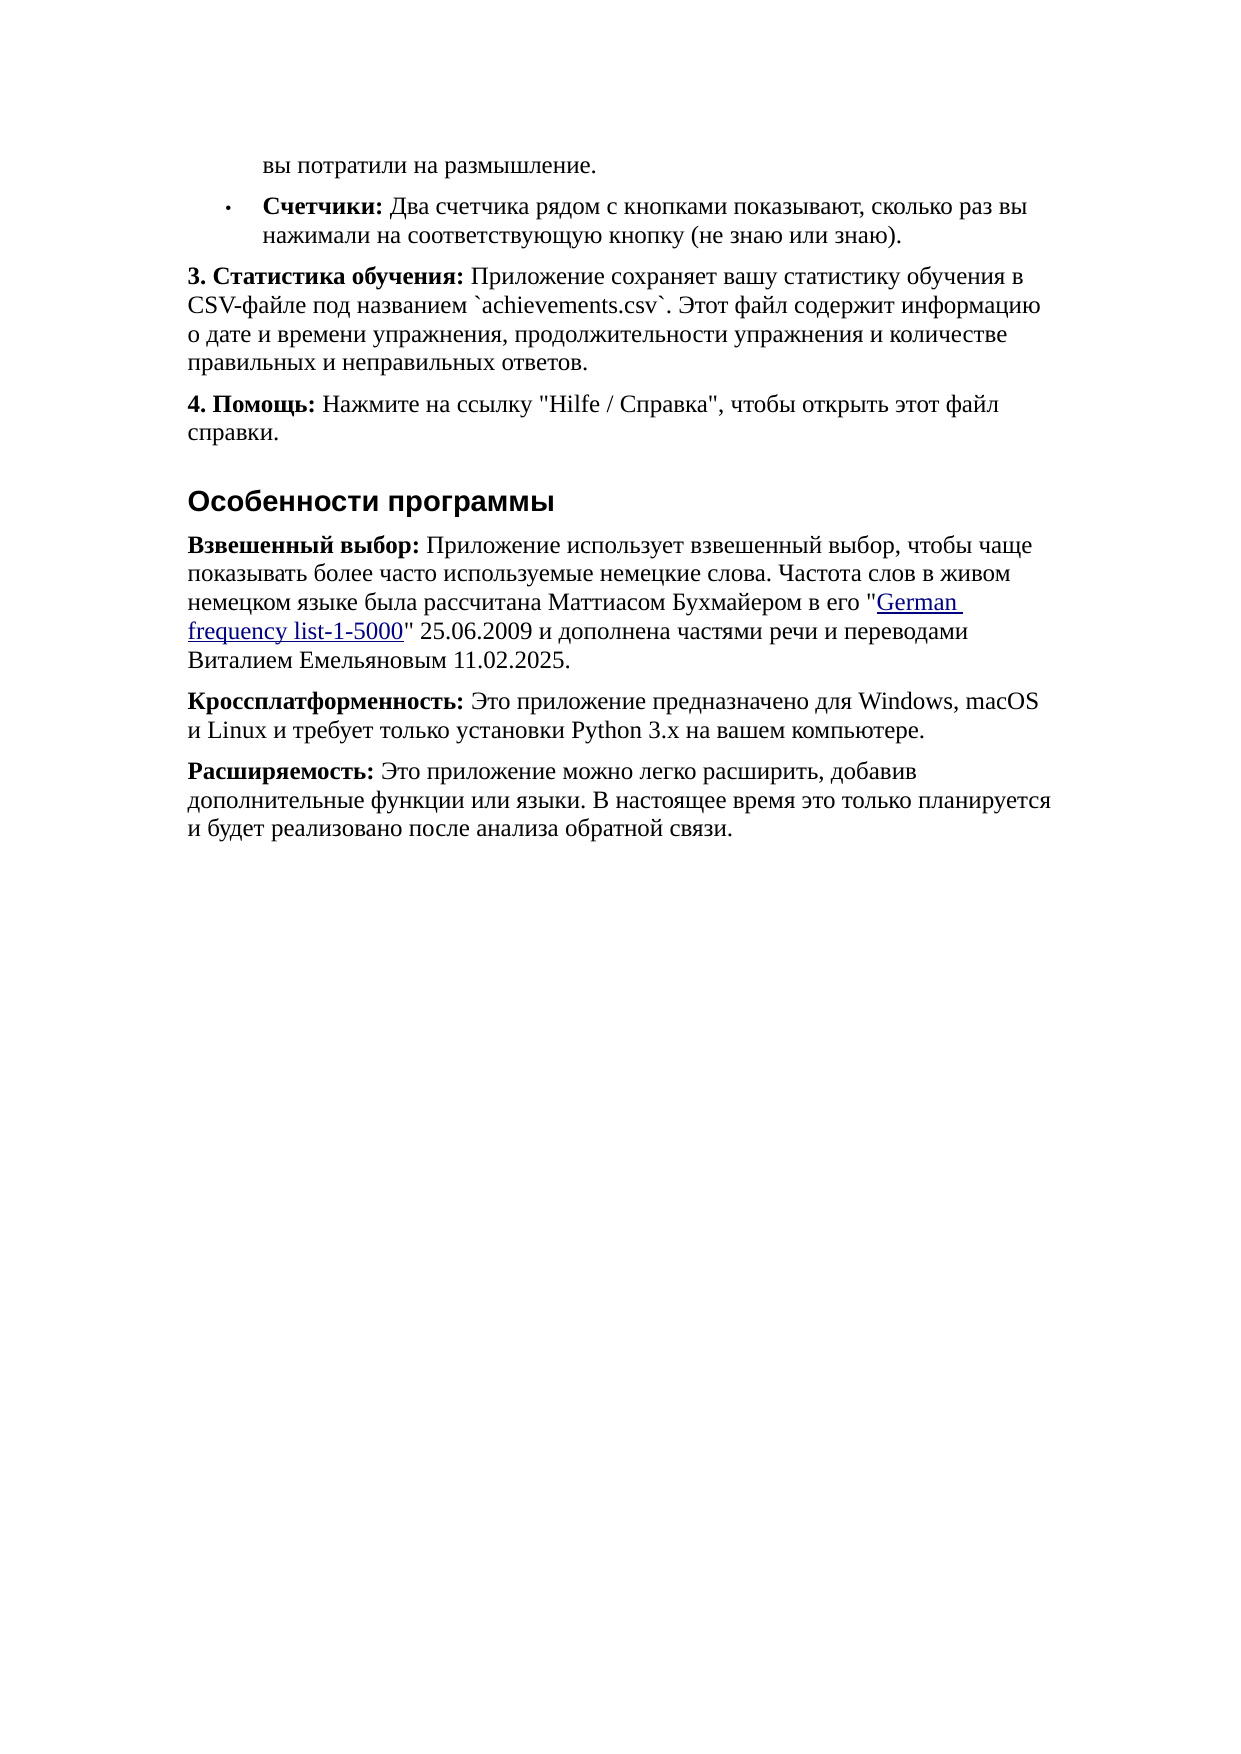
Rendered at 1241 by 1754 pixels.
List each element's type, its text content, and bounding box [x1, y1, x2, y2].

list вы потратили на размышление. [225, 150, 1053, 179]
text 4. Помощь: Нажмите на ссылку "Hilfe / Справка", чтобы открыть этот файл справки. [187, 389, 1053, 446]
text Взвешенный выбор: Приложение использует взвешенный выбор, чтобы чаще показывать более часто используемые немецкие слова. Частота слов в живом немецком языке была рассчитана Маттиасом Бухмайером в его "German frequency list-1-5000" 25.06.2009 и дополнена частями речи и переводами Виталием Емельяновым 11.02.2025. [187, 530, 1053, 673]
list Счетчики: Два счетчика рядом с кнопками показывают, сколько раз вы нажимали на соответствующую кнопку (не знаю или знаю). [225, 191, 1053, 249]
subtitle Особенности программы [187, 484, 1053, 517]
text 3. Статистика обучения: Приложение сохраняет вашу статистику обучения в CSV-файле под названием `achievements.csv`. Этот файл содержит информацию о дате и времени упражнения, продолжительности упражнения и количестве правильных и неправильных ответов. [187, 261, 1053, 376]
text Кроссплатформенность: Это приложение предназначено для Windows, macOS и Linux и требует только установки Python 3.x на вашем компьютере. [187, 686, 1053, 743]
text Расширяемость: Это приложение можно легко расширить, добавив дополнительные функции или языки. В настоящее время это только планируется и будет реализовано после анализа обратной связи. [187, 756, 1053, 842]
